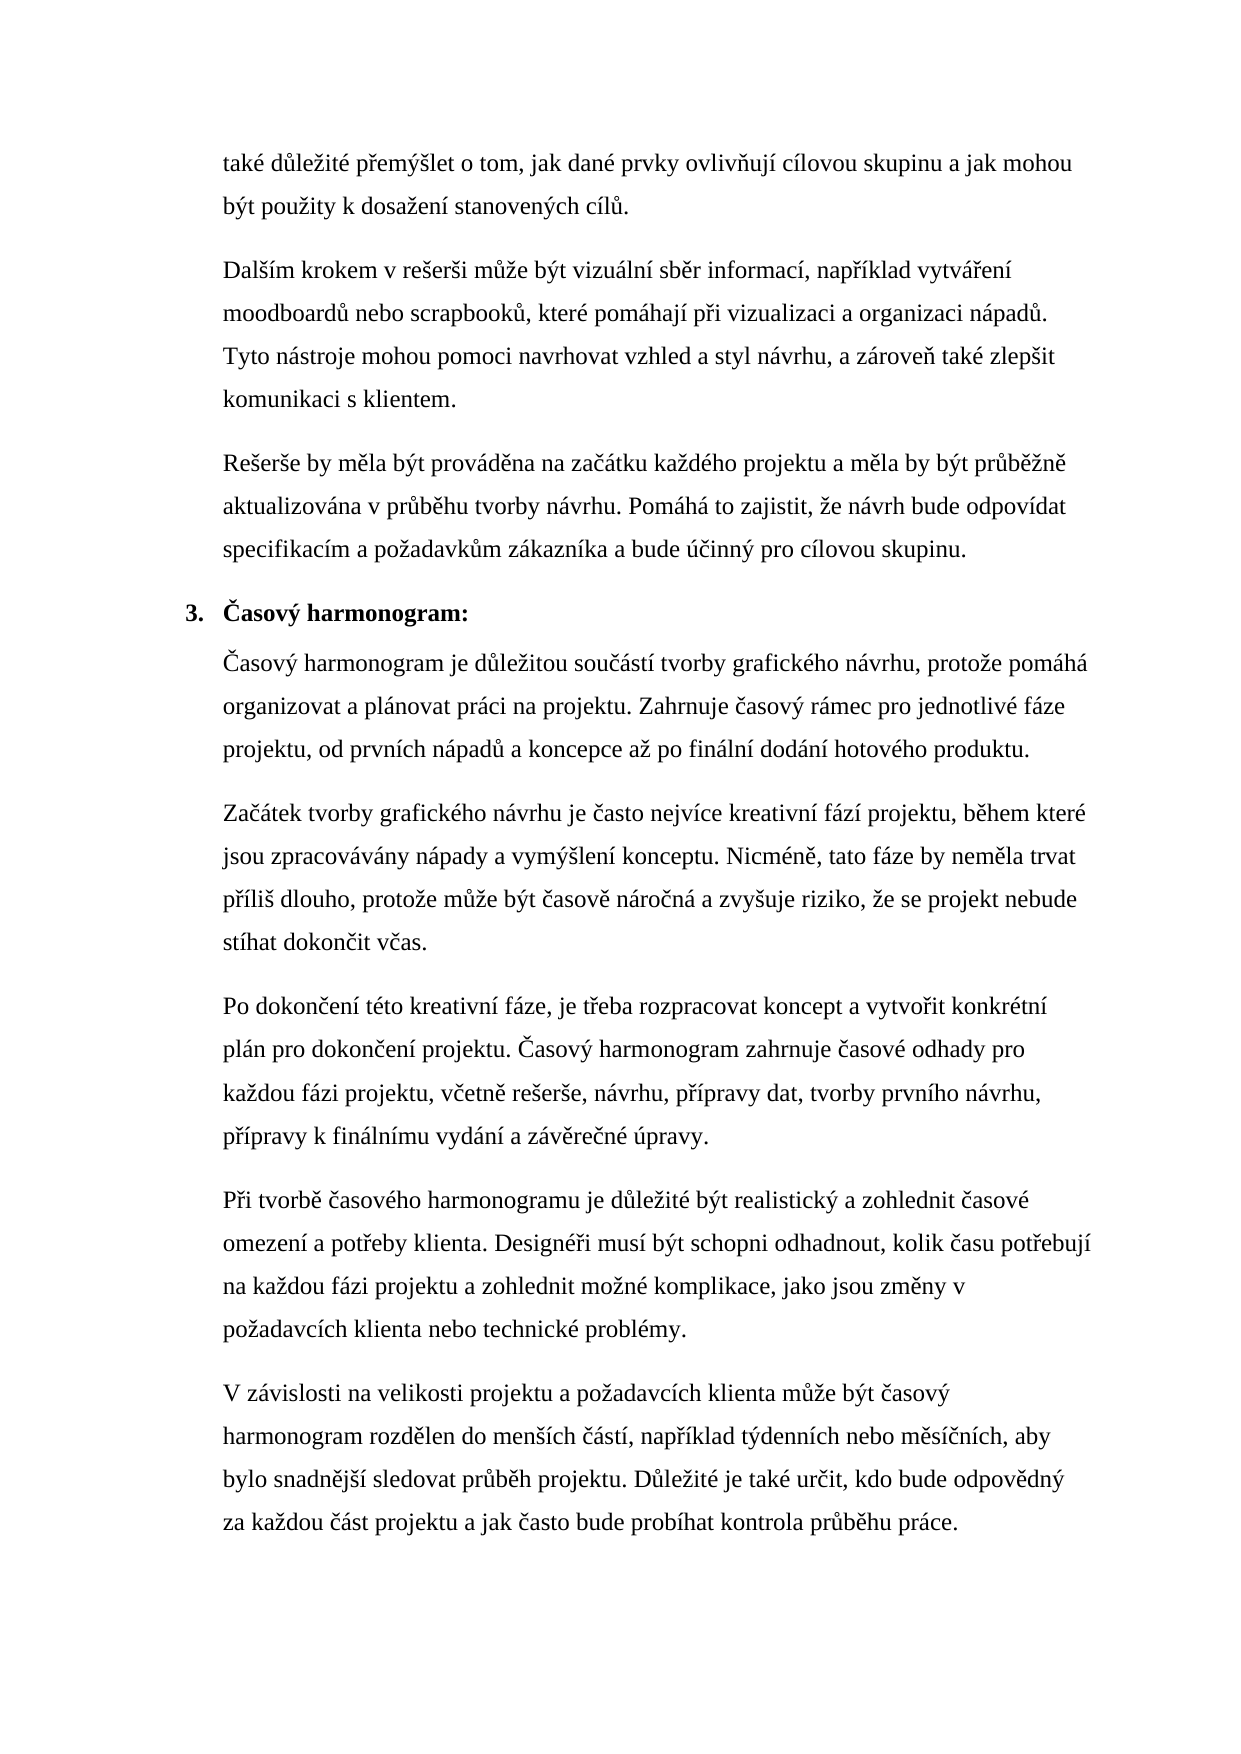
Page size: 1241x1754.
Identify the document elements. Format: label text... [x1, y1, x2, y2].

text také důležité přemýšlet o tom, jak dané prvky ovlivňují cílovou skupinu a jak mohou být použity k dosažení stanovených cílů. [223, 148, 1093, 219]
text Rešerše by měla být prováděna na začátku každého projektu a měla by být průběžně aktualizována v průběhu tvorby návrhu. Pomáhá to zajistit, že návrh bude odpovídat specifikacím a požadavkům zákazníka a bude účinný pro cílovou skupinu. [223, 448, 1093, 563]
text Časový harmonogram je důležitou součástí tvorby grafického návrhu, protože pomáhá organizovat a plánovat práci na projektu. Zahrnuje časový rámec pro jednotlivé fáze projektu, od prvních nápadů a koncepce až po finální dodání hotového produktu. [223, 648, 1093, 763]
text Začátek tvorby grafického návrhu je často nejvíce kreativní fází projektu, během které jsou zpracovávány nápady a vymýšlení konceptu. Nicméně, tato fáze by neměla trvat příliš dlouho, protože může být časově náročná a zvyšuje riziko, že se projekt nebude stíhat dokončit včas. [223, 798, 1093, 956]
text V závislosti na velikosti projektu a požadavcích klienta může být časový harmonogram rozdělen do menších částí, například týdenních nebo měsíčních, aby bylo snadnější sledovat průběh projektu. Důležité je také určit, kdo bude odpovědný za každou část projektu a jak často bude probíhat kontrola průběhu práce. [223, 1378, 1093, 1536]
text Po dokončení této kreativní fáze, je třeba rozpracovat koncept a vytvořit konkrétní plán pro dokončení projektu. Časový harmonogram zahrnuje časové odhady pro každou fázi projektu, včetně rešerše, návrhu, přípravy dat, tvorby prvního návrhu, přípravy k finálnímu vydání a závěrečné úpravy. [223, 991, 1093, 1149]
list Časový harmonogram: [185, 598, 1093, 627]
text Dalším krokem v rešerši může být vizuální sběr informací, například vytváření moodboardů nebo scrapbooků, které pomáhají při vizualizaci a organizaci nápadů. Tyto nástroje mohou pomoci navrhovat vzhled a styl návrhu, a zároveň také zlepšit komunikaci s klientem. [223, 255, 1093, 413]
text Při tvorbě časového harmonogramu je důležité být realistický a zohlednit časové omezení a potřeby klienta. Designéři musí být schopni odhadnout, kolik času potřebují na každou fázi projektu a zohlednit možné komplikace, jako jsou změny v požadavcích klienta nebo technické problémy. [223, 1185, 1093, 1343]
